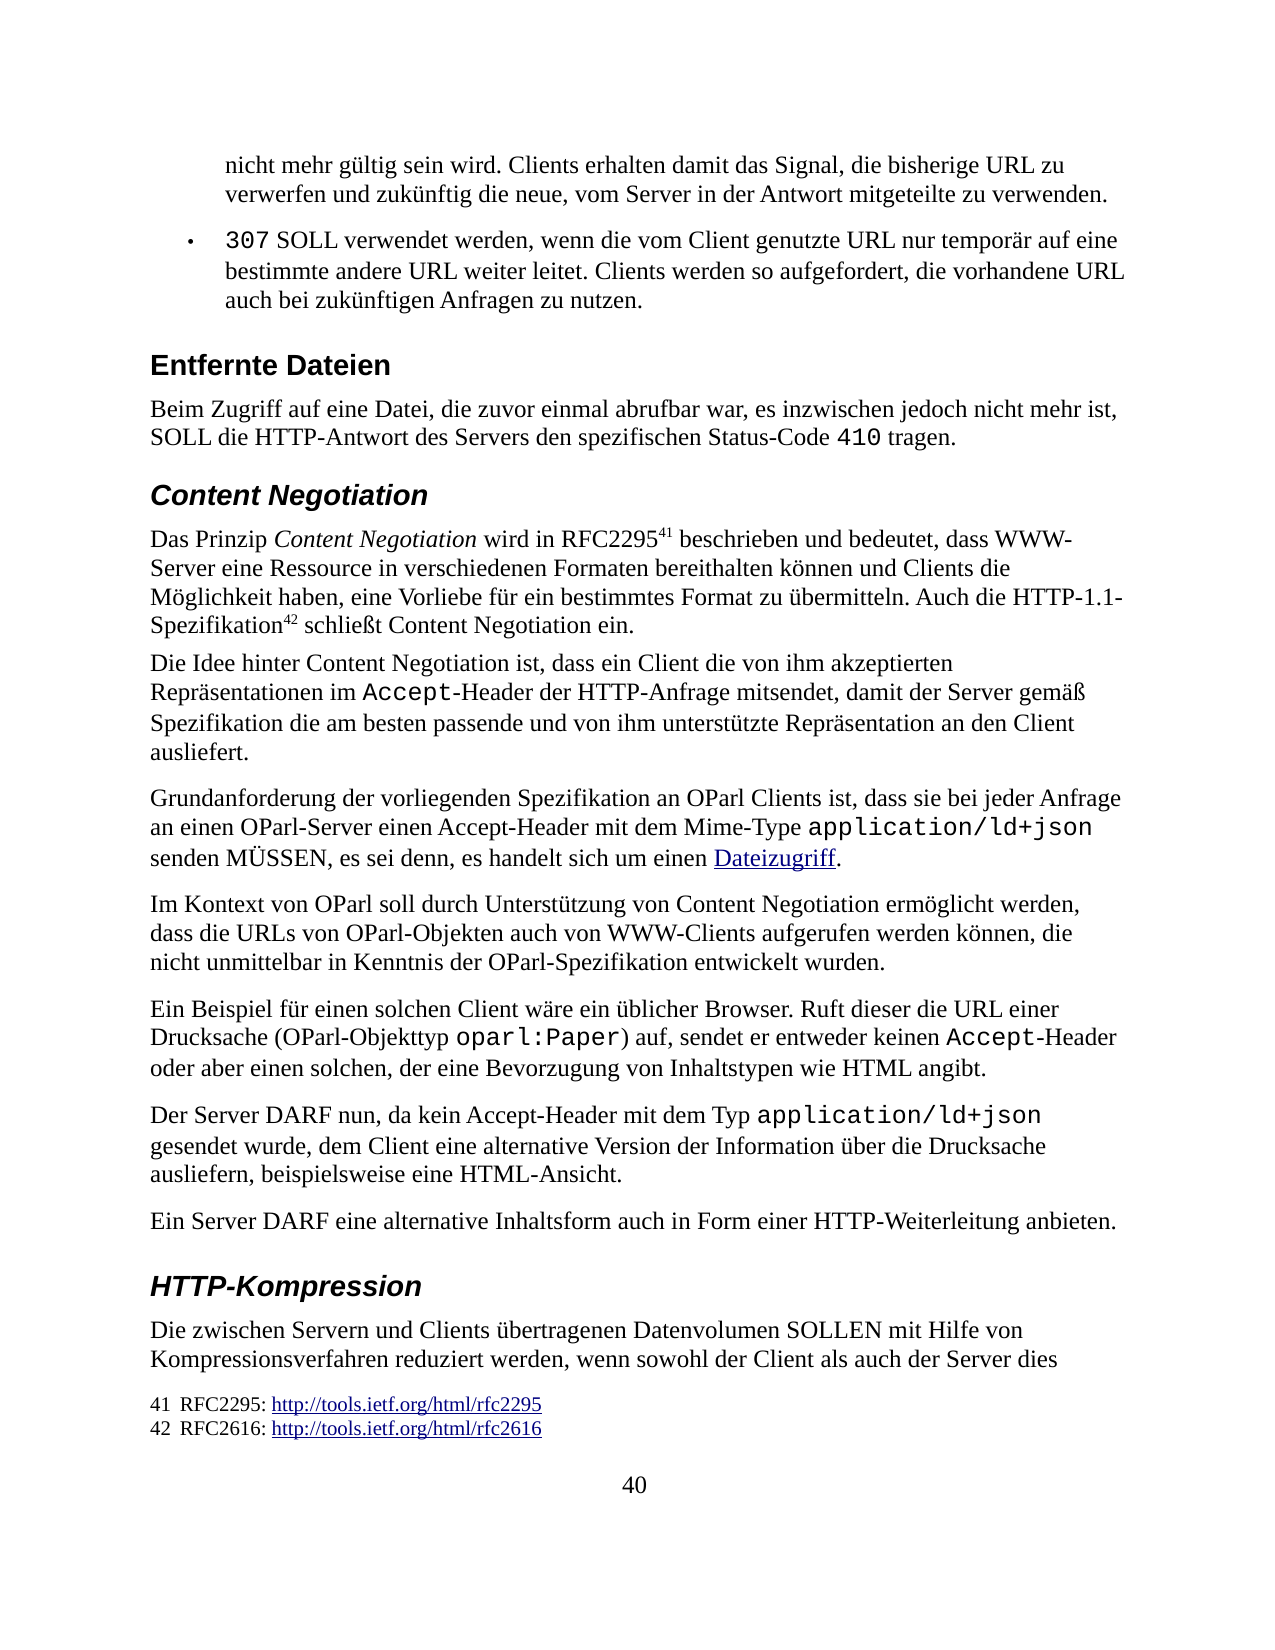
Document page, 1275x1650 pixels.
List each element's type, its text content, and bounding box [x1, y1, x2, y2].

text Im Kontext von OParl soll durch Unterstützung von Content Negotiation ermöglicht werden, dass die URLs von OParl-Objekten auch von WWW-Clients aufgerufen werden können, die nicht unmittelbar in Kenntnis der OParl-Spezifikation entwickelt wurden. [150, 889, 1125, 976]
list 307 SOLL verwendet werden, wenn die vom Client genutzte URL nur temporär auf eine bestimmte andere URL weiter leitet. Clients werden so aufgefordert, die vorhandene URL auch bei zukünftigen Anfragen zu nutzen. [187, 225, 1125, 314]
text Ein Server DARF eine alternative Inhaltsform auch in Form einer HTTP-Weiterleitung anbieten. [150, 1206, 1125, 1235]
subtitle HTTP-Kompression [150, 1269, 1125, 1302]
text Grundanforderung der vorliegenden Spezifikation an OParl Clients ist, dass sie bei jeder Anfrage an einen OParl-Server einen Accept-Header mit dem Mime-Type application/ld+json senden MÜSSEN, es sei denn, es handelt sich um einen Dateizugriff. [150, 783, 1125, 872]
subtitle Content Negotiation [150, 478, 1125, 512]
list nicht mehr gültig sein wird. Clients erhalten damit das Signal, die bisherige URL zu verwerfen und zukünftig die neue, vom Server in der Antwort mitgeteilte zu verwenden. [187, 150, 1125, 207]
text Die zwischen Servern und Clients übertragenen Datenvolumen SOLLEN mit Hilfe von Kompressionsverfahren reduziert werden, wenn sowohl der Client als auch der Server dies [150, 1315, 1125, 1372]
subtitle Entfernte Dateien [150, 348, 1125, 381]
text RFC2295: http://tools.ietf.org/html/rfc2295 [150, 1392, 1125, 1416]
text Die Idee hinter Content Negotiation ist, dass ein Client die von ihm akzeptierten Repräsentationen im Accept-Header der HTTP-Anfrage mitsendet, damit der Server gemäß Spezifikation die am besten passende und von ihm unterstützte Repräsentation an den Client ausliefert. [150, 648, 1125, 765]
text Der Server DARF nun, da kein Accept-Header mit dem Typ application/ld+json gesendet wurde, dem Client eine alternative Version der Information über die Drucksache ausliefern, beispielsweise eine HTML-Ansicht. [150, 1100, 1125, 1188]
text Das Prinzip Content Negotiation wird in RFC2295 beschrieben und bedeutet, dass WWW-Server eine Ressource in verschiedenen Formaten bereithalten können und Clients die Möglichkeit haben, eine Vorliebe für ein bestimmtes Format zu übermitteln. Auch die HTTP-1.1-Spezifikation schließt Content Negotiation ein. [150, 524, 1125, 639]
text Beim Zugriff auf eine Datei, die zuvor einmal abrufbar war, es inzwischen jedoch nicht mehr ist, SOLL die HTTP-Antwort des Servers den spezifischen Status-Code 410 tragen. [150, 394, 1125, 453]
text RFC2616: http://tools.ietf.org/html/rfc2616 [150, 1416, 1125, 1440]
text Ein Beispiel für einen solchen Client wäre ein üblicher Browser. Ruft dieser die URL einer Drucksache (OParl-Objekttyp oparl:Paper) auf, sendet er entweder keinen Accept-Header oder aber einen solchen, der eine Bevorzugung von Inhaltstypen wie HTML angibt. [150, 994, 1125, 1082]
